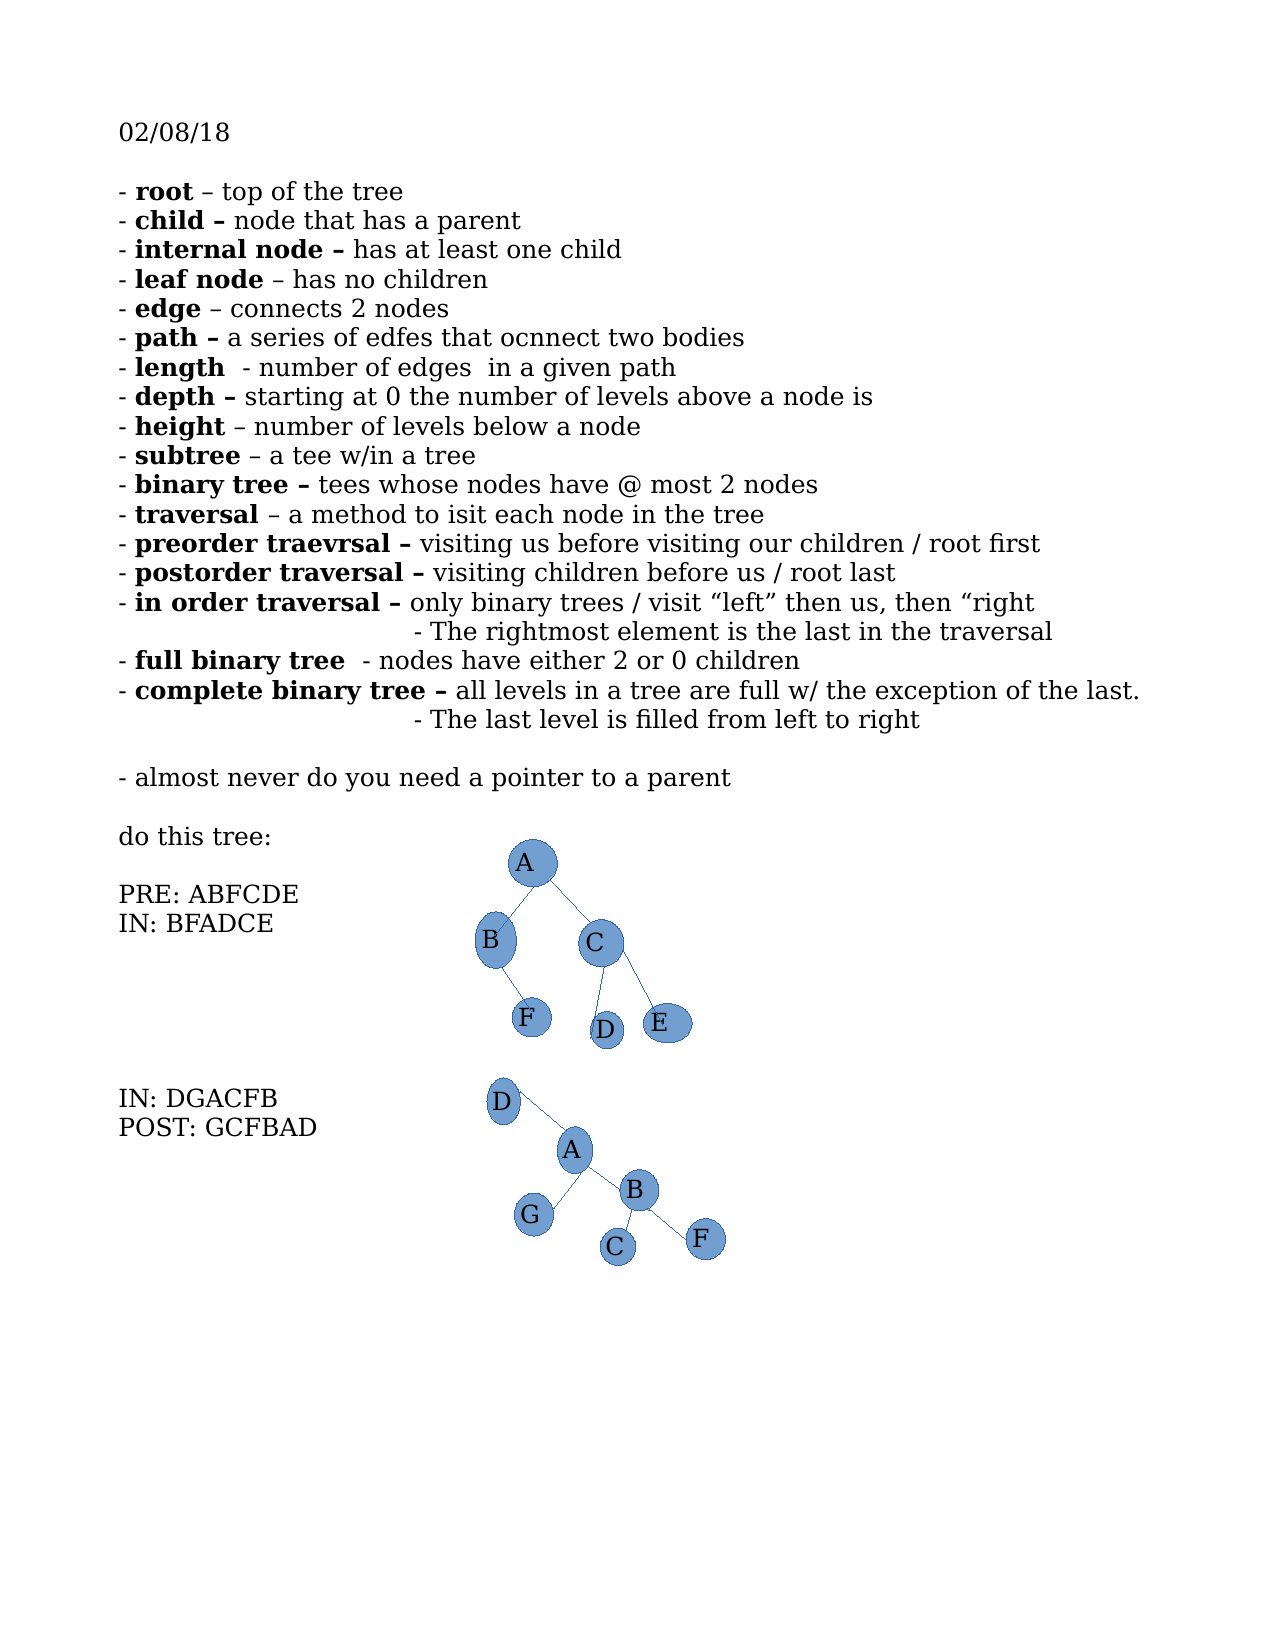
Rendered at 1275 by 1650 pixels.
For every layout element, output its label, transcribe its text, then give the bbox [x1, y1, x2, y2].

text - height – number of levels below a node [118, 411, 1157, 441]
text - child – node that has a parent [118, 206, 1157, 235]
text - binary tree – tees whose nodes have @ most 2 nodes [118, 470, 1157, 499]
text - root – top of the tree [118, 176, 1157, 206]
text [516, 1084, 1157, 1113]
text - postorder traversal – visiting children before us / root last [118, 558, 1157, 588]
text - edge – connects 2 nodes [118, 294, 1157, 323]
text - path – a series of edfes that ocnnect two bodies [118, 323, 1157, 353]
text - length - number of edges in a given path [118, 353, 1157, 382]
text - in order traversal – only binary trees / visit “left” then us, then “right [118, 588, 1157, 617]
text - internal node – has at least one child [118, 235, 1157, 264]
text do this tree: [118, 822, 1157, 851]
text - leaf node – has no children [118, 264, 1157, 294]
text - full binary tree - nodes have either 2 or 0 children [118, 646, 1157, 676]
text - complete binary tree – all levels in a tree are full w/ the exception of the last. - The last level is filled from left to right [118, 676, 1157, 734]
text PRE: ABFCDE [118, 880, 1157, 909]
text - preorder traevrsal – visiting us before visiting our children / root first [118, 529, 1157, 558]
text - depth – starting at 0 the number of levels above a node is [118, 382, 1157, 411]
text 02/08/18 [118, 118, 1157, 147]
text - subtree – a tee w/in a tree [118, 441, 1157, 470]
text POST: GCFBAD [118, 1113, 1157, 1142]
text - The rightmost element is the last in the traversal [118, 617, 1157, 646]
text - traversal – a method to isit each node in the tree [118, 499, 1157, 529]
text - almost never do you need a pointer to a parent [118, 763, 1157, 792]
text IN: BFADCE [118, 909, 1157, 938]
text IN: DGACFB [118, 1084, 491, 1113]
